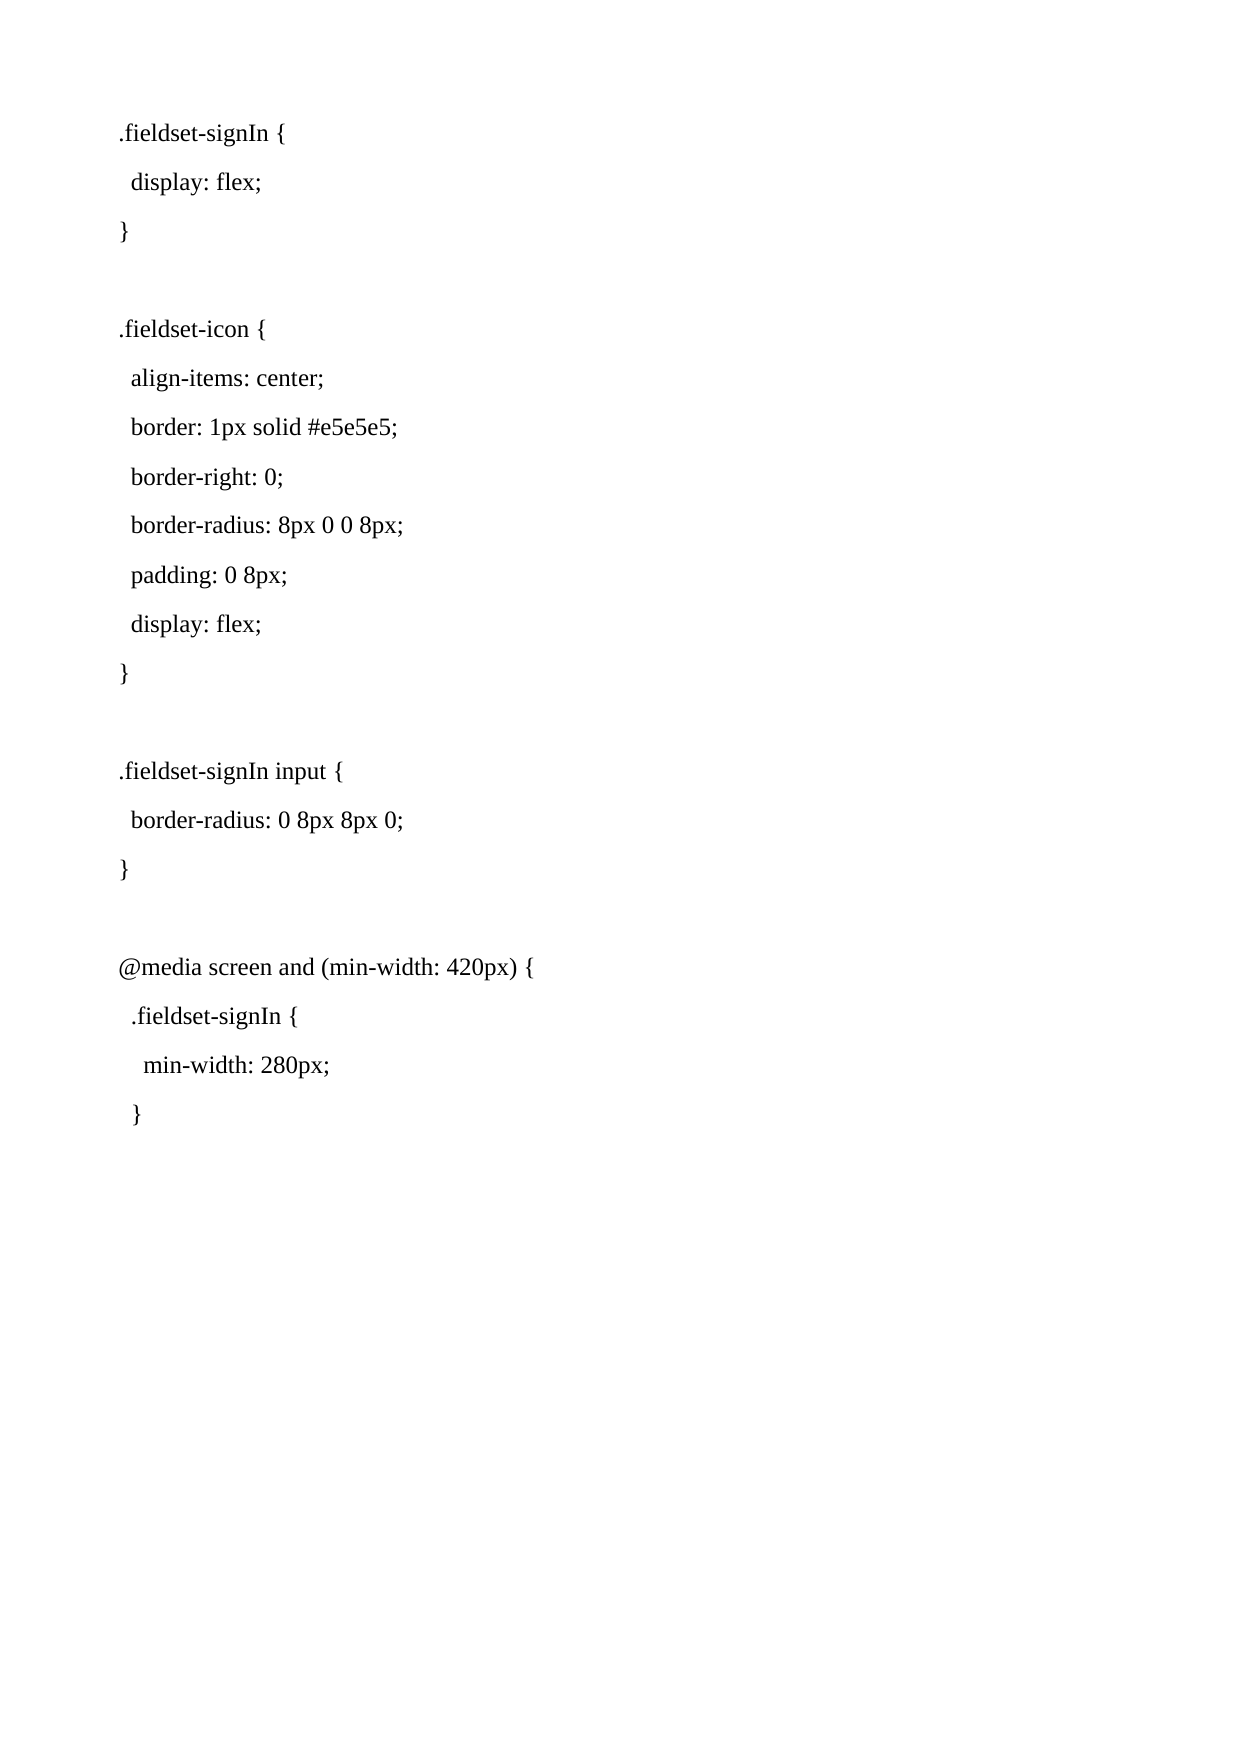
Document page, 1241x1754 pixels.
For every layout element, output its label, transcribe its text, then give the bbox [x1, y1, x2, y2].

text .fieldset-signIn { [118, 118, 1122, 147]
text border: 1px solid #e5e5e5; [118, 412, 1122, 441]
text border-radius: 0 8px 8px 0; [118, 805, 1122, 834]
text border-right: 0; [118, 462, 1122, 490]
text padding: 0 8px; [118, 560, 1122, 588]
text } [118, 854, 1122, 883]
text } [118, 216, 1122, 245]
text .fieldset-signIn input { [118, 756, 1122, 785]
text display: flex; [118, 167, 1122, 196]
text .fieldset-signIn { [118, 1001, 1122, 1030]
text align-items: center; [118, 363, 1122, 392]
text } [118, 1099, 1122, 1128]
text border-radius: 8px 0 0 8px; [118, 511, 1122, 539]
text min-width: 280px; [118, 1050, 1122, 1079]
text display: flex; [118, 609, 1122, 637]
text .fieldset-icon { [118, 314, 1122, 343]
text @media screen and (min-width: 420px) { [118, 952, 1122, 981]
text } [118, 658, 1122, 687]
